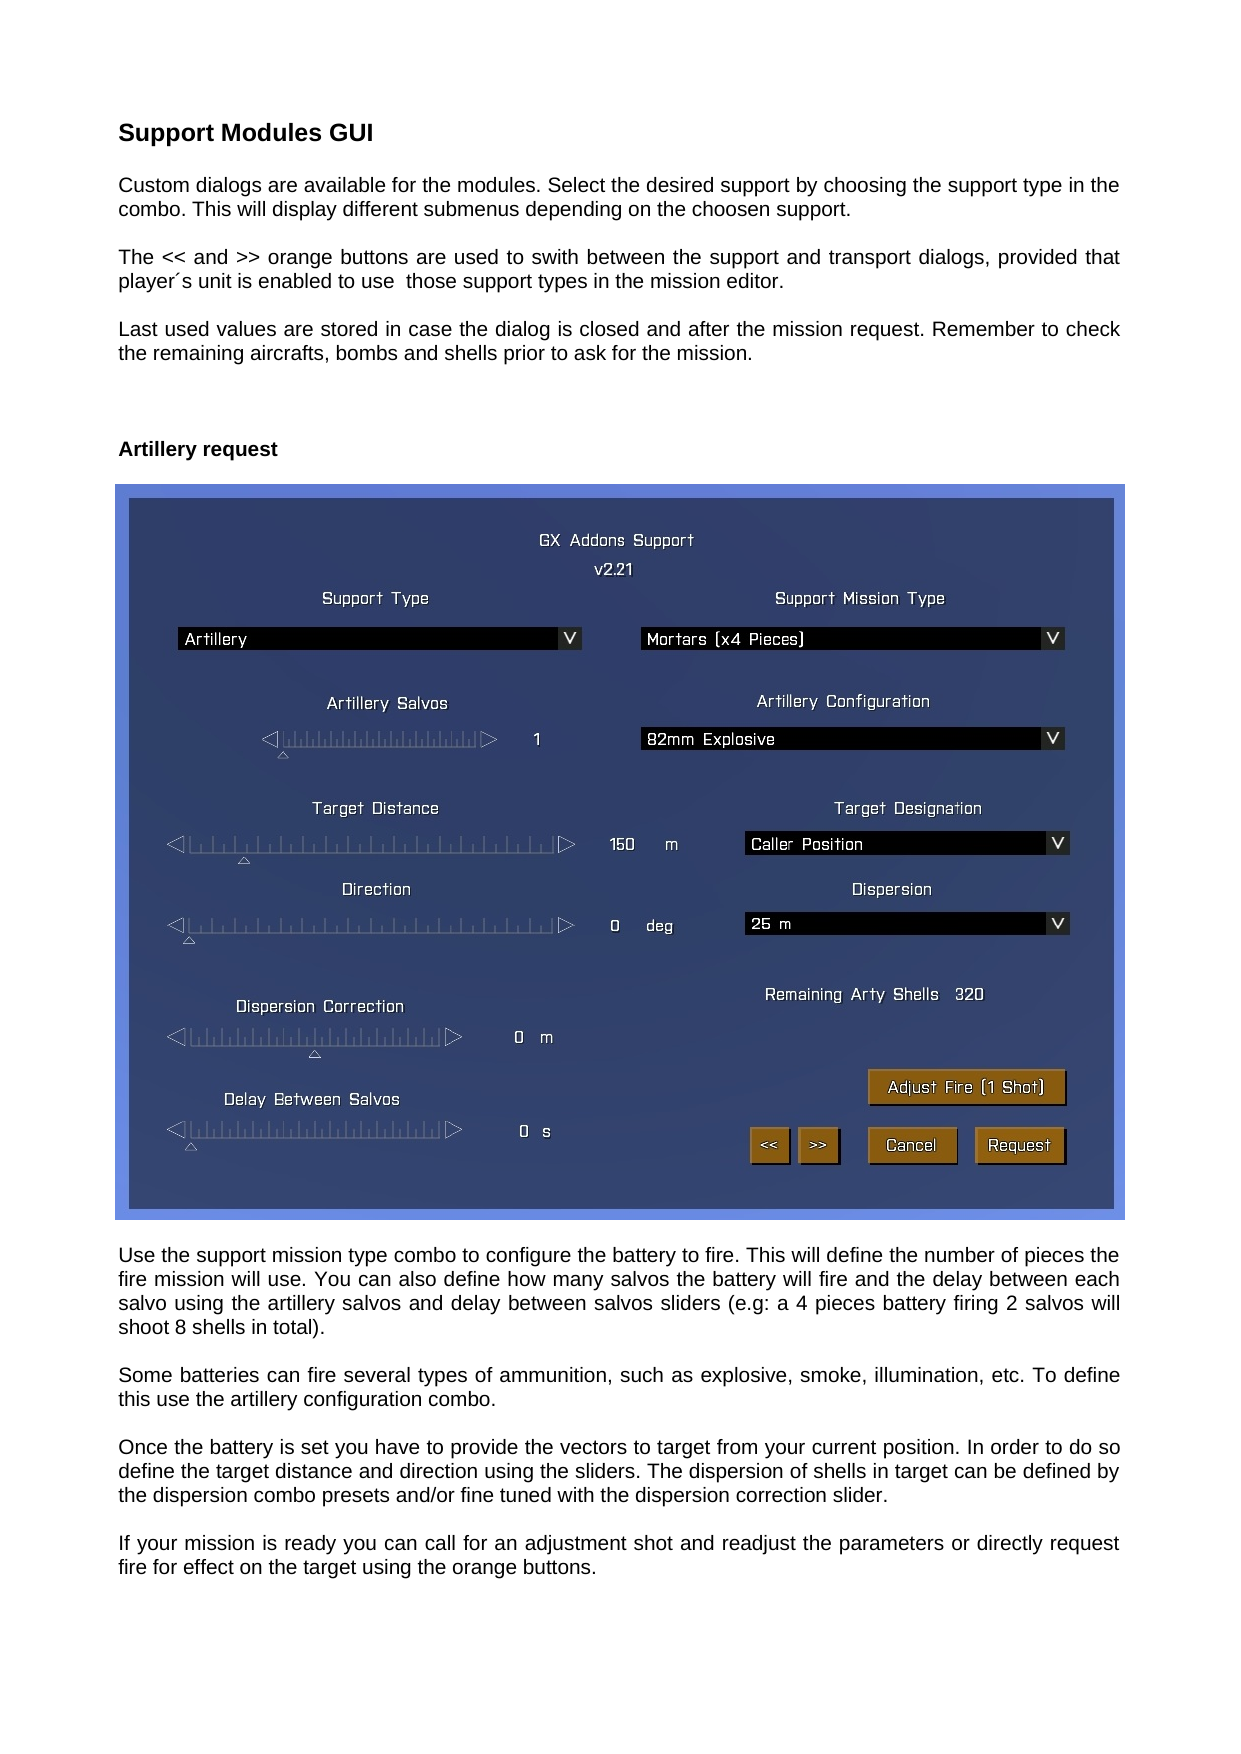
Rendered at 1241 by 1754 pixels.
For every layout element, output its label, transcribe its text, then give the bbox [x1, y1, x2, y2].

text Once the battery is set you have to provide the vectors to target from your current position. In order to do so define the target distance and direction using the sliders. The dispersion of shells in target can be defined by the dispersion combo presets and/or fine tuned with the dispersion correction slider. [118, 1435, 1122, 1507]
text Support Modules GUI [118, 118, 1122, 147]
list Artillery request [81, 437, 1122, 461]
text If your mission is ready you can call for an adjustment shot and readjust the parameters or directly request fire for effect on the target using the orange buttons. [118, 1531, 1122, 1579]
text Last used values are stored in case the dialog is closed and after the mission request. Remember to check the remaining aircrafts, bombs and shells prior to ask for the mission. [118, 317, 1122, 365]
text Some batteries can fire several types of ammunition, such as explosive, smoke, illumination, etc. To define this use the artillery configuration combo. [118, 1363, 1122, 1411]
text Custom dialogs are available for the modules. Select the desired support by choosing the support type in the combo. This will display different submenus depending on the choosen support. [118, 173, 1122, 221]
text The << and >> orange buttons are used to swith between the support and transport dialogs, provided that player´s unit is enabled to use those support types in the mission editor. [118, 245, 1122, 293]
text Use the support mission type combo to configure the battery to fire. This will define the number of pieces the fire mission will use. You can also define how many salvos the battery will fire and the delay between each salvo using the artillery salvos and delay between salvos sliders (e.g: a 4 pieces battery firing 2 salvos will shoot 8 shells in total). [118, 1243, 1122, 1339]
picture [115, 484, 1125, 1220]
